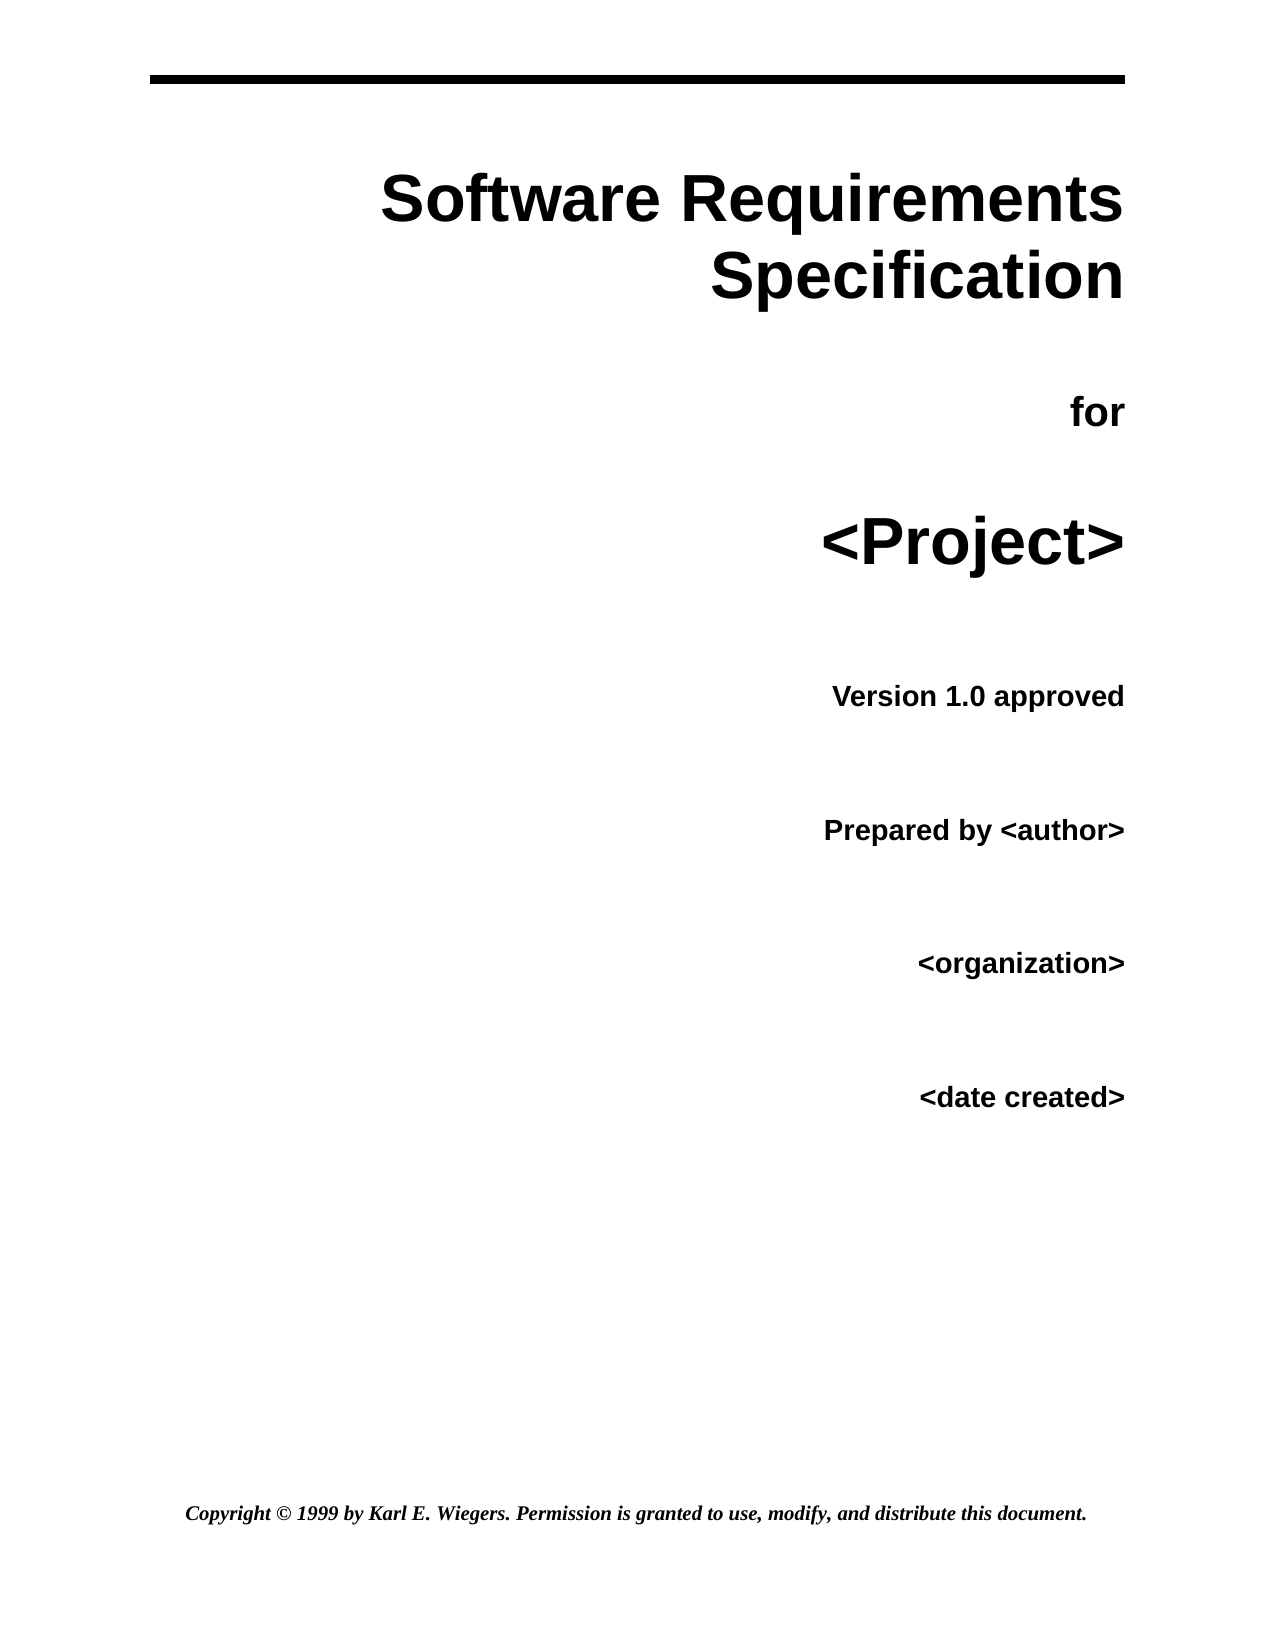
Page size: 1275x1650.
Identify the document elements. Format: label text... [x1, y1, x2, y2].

text <date created> [150, 1079, 1125, 1113]
text Prepared by <author> [150, 812, 1125, 846]
title for [150, 388, 1125, 436]
title Software Requirements Specification [150, 159, 1125, 313]
text <organization> [150, 946, 1125, 979]
title <Project> [150, 502, 1125, 579]
text Version 1.0 approved [150, 679, 1125, 712]
